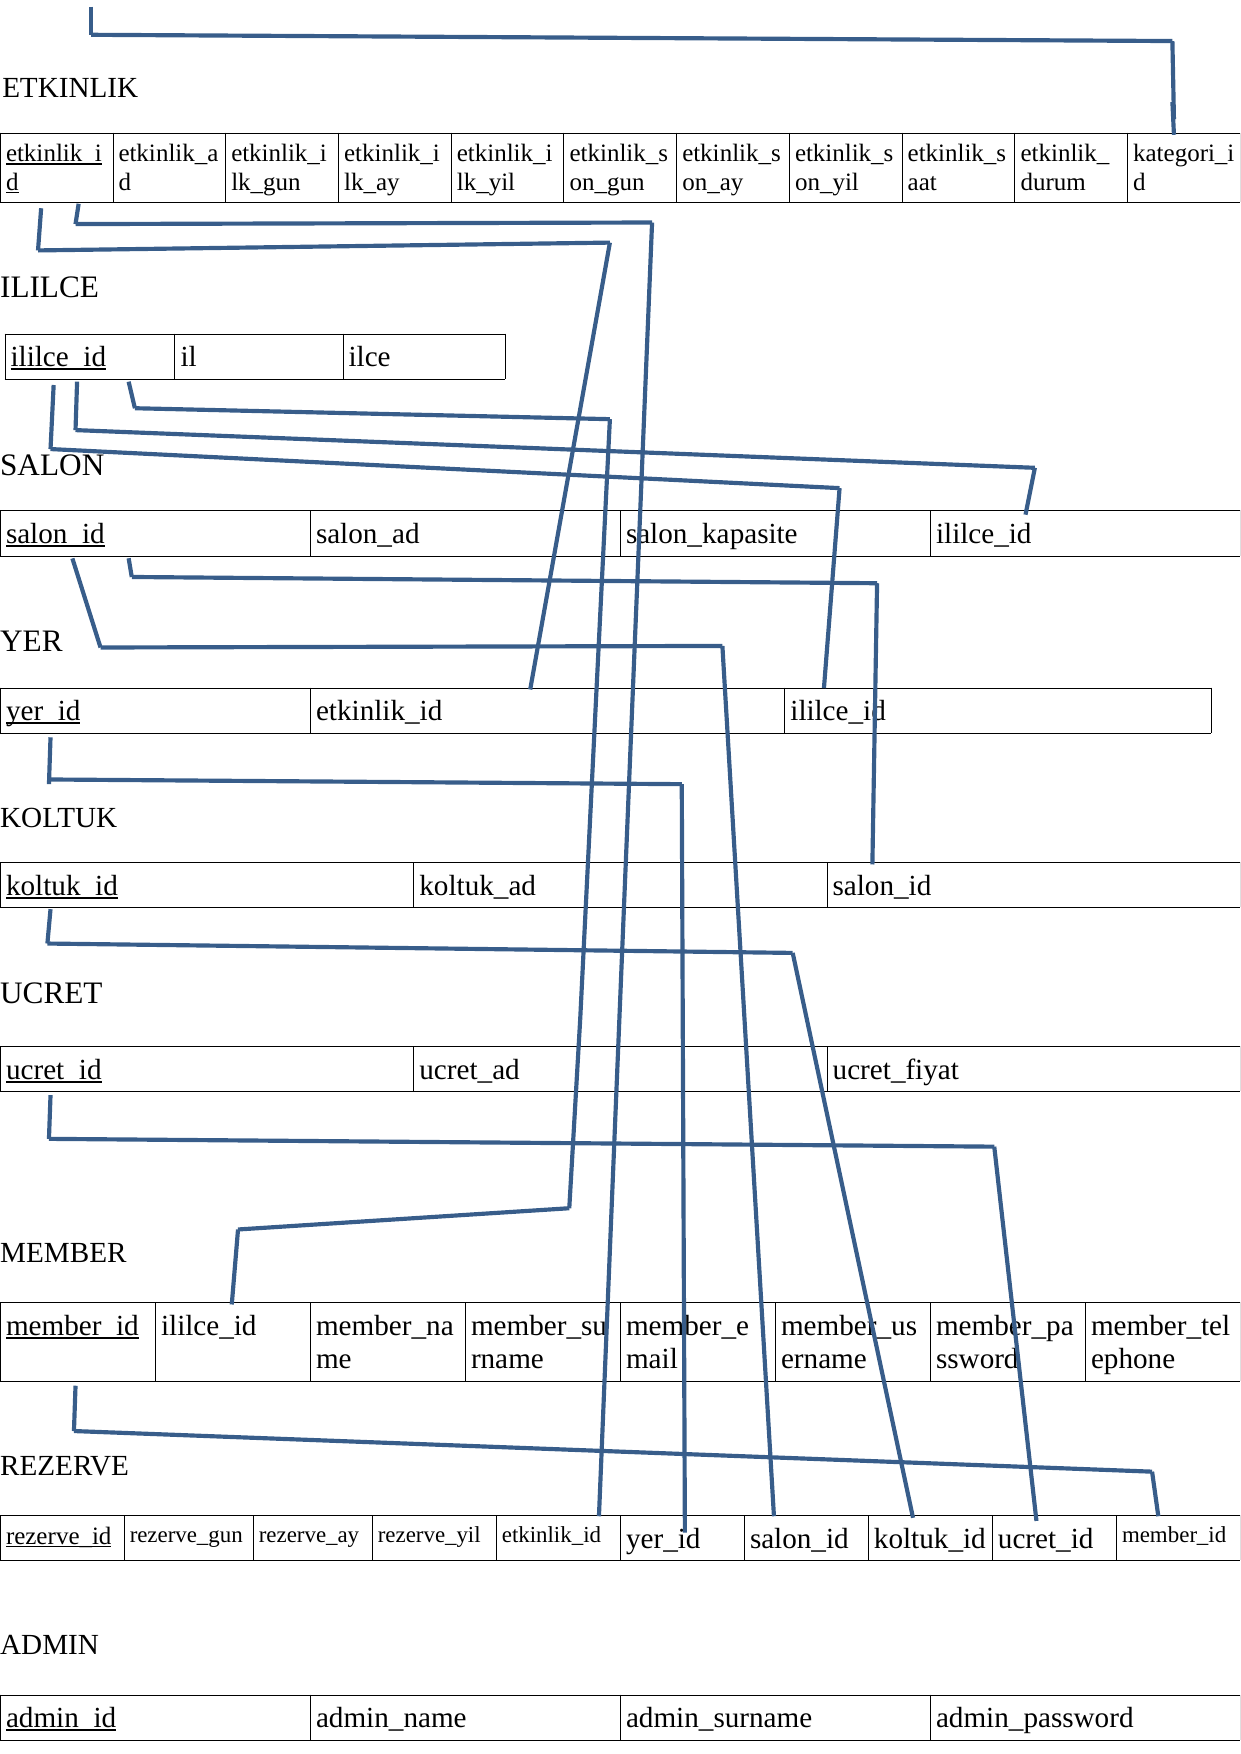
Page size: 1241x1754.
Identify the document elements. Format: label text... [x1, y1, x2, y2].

text [875, 733, 1240, 862]
text [622, 974, 680, 1010]
text SALON [0, 379, 583, 510]
table_header etkinlik_id [311, 689, 594, 732]
table_header etkinlik_ilk_ay [339, 134, 451, 202]
table_header etkinlik_ilk_yil [452, 134, 563, 202]
table_header [738, 863, 827, 907]
table_header salon_id [828, 863, 1240, 907]
text [905, 1465, 1029, 1482]
text [565, 477, 604, 510]
text [632, 734, 733, 862]
text [644, 455, 1032, 510]
table_header member_email [621, 1303, 682, 1381]
table_header ucret_fiyat [828, 1047, 1240, 1091]
table_header salon_id [745, 1516, 868, 1560]
text [601, 589, 634, 644]
text [878, 589, 1240, 687]
text [599, 649, 632, 687]
table_header etkinlik_id [497, 1516, 620, 1560]
text [541, 589, 599, 644]
table_header rezerve_ay [254, 1516, 372, 1560]
table_header member_username [776, 1303, 881, 1381]
table_header [557, 511, 603, 556]
text [800, 974, 1240, 1010]
table_header member_id [1117, 1516, 1240, 1560]
table_header etkinlik_durum [1015, 134, 1127, 202]
table_header ucret_id [1, 1047, 413, 1091]
text ILILCE [0, 203, 649, 333]
text [773, 1448, 898, 1459]
table_header admin_name [311, 1696, 620, 1739]
text [612, 1235, 681, 1269]
table_header rezerve_id [1, 1516, 124, 1560]
text [856, 1235, 1005, 1269]
text KOLTUK [0, 734, 592, 862]
text ETKINLIK [0, 3, 1240, 132]
text [730, 734, 872, 862]
table_header ililce_id [6, 335, 174, 378]
table_header member_password [931, 1303, 1018, 1381]
text ADMIN [0, 1627, 1240, 1661]
table_header ucret_ad [414, 1047, 576, 1091]
text [685, 974, 741, 1010]
text [591, 786, 626, 862]
table_header etkinlik_ad [114, 134, 225, 202]
table_header [728, 689, 784, 732]
table_header koltuk_id [1, 863, 413, 907]
text ILILCE [79, 203, 1240, 333]
table_header yer_id [621, 1516, 744, 1560]
text [603, 1454, 682, 1482]
table_header salon_ad [311, 511, 559, 556]
table_header yer_id [1, 689, 310, 732]
text [637, 589, 829, 687]
table_header admin_id [1, 1696, 310, 1739]
text MEMBER [0, 1235, 235, 1269]
text [827, 589, 874, 687]
text [645, 379, 1240, 510]
table_header [579, 1047, 616, 1091]
table_header etkinlik_son_ay [677, 134, 789, 202]
table_header member_id [1, 1303, 155, 1381]
table_header koltuk_id [869, 1516, 992, 1560]
text [576, 421, 607, 448]
table_header etkinlik_saat [903, 134, 1014, 202]
table_header member_name [311, 1303, 465, 1381]
text [1007, 1235, 1240, 1269]
table_header salon_kapasite [837, 511, 930, 556]
table_header admin_surname [621, 1696, 930, 1739]
table_header member_username [870, 1303, 930, 1381]
table_header salon_id [1, 511, 310, 556]
table_header member_email [764, 1303, 775, 1381]
text YER [0, 589, 535, 687]
table_header etkinlik_ilk_gun [226, 134, 338, 202]
text [628, 786, 680, 862]
table_header [685, 1047, 746, 1091]
table_header member_email [687, 1303, 763, 1381]
text [760, 1235, 857, 1269]
table_header il [175, 335, 343, 378]
table_header [634, 689, 725, 732]
table_header rezerve_gun [125, 1516, 253, 1560]
table_header ililce_id [785, 689, 873, 732]
text [610, 454, 640, 476]
text [85, 589, 545, 645]
table_header [749, 1047, 819, 1091]
table_header member_password [1015, 1303, 1085, 1381]
table_header admin_password [931, 1696, 1240, 1739]
text [636, 649, 722, 687]
table_header etkinlik_son_gun [564, 134, 676, 202]
text [595, 734, 628, 781]
table_header rezerve_yil [373, 1516, 496, 1560]
text [572, 452, 606, 474]
table_header etkinlik_son_yil [790, 134, 902, 202]
table_header kategori_id [1128, 134, 1240, 202]
text [744, 974, 802, 1010]
table_header [607, 1303, 620, 1381]
table_header [816, 1047, 827, 1091]
table_header ililce_id [877, 689, 1211, 732]
table_header member_telephone [1086, 1303, 1240, 1381]
table_header koltuk_ad [414, 863, 585, 907]
text [237, 1235, 608, 1269]
table_header ucret_id [993, 1516, 1116, 1560]
table_header ililce_id [931, 511, 1240, 556]
table_header salon_kapasite [621, 511, 638, 556]
table_header [588, 863, 623, 907]
text [533, 649, 596, 687]
table_header [606, 511, 620, 556]
text [686, 1235, 757, 1269]
text [608, 479, 639, 510]
text [582, 379, 643, 450]
table_header [627, 863, 680, 907]
text [1031, 1448, 1240, 1482]
table_header ilce [344, 335, 505, 378]
table_header ililce_id [156, 1303, 310, 1381]
text [773, 1460, 903, 1482]
text [901, 1448, 1027, 1464]
table_header member_surname [466, 1303, 605, 1381]
table_header etkinlik_id [1, 134, 113, 202]
table_header [597, 689, 630, 732]
text [643, 481, 837, 510]
text REZERVE [0, 1448, 599, 1482]
text UCRET [0, 974, 580, 1010]
text [687, 1457, 769, 1482]
text [687, 1448, 768, 1455]
table_header [619, 1047, 680, 1091]
text [583, 974, 619, 1010]
table_header salon_kapasite [641, 511, 835, 556]
table_header [685, 863, 735, 907]
